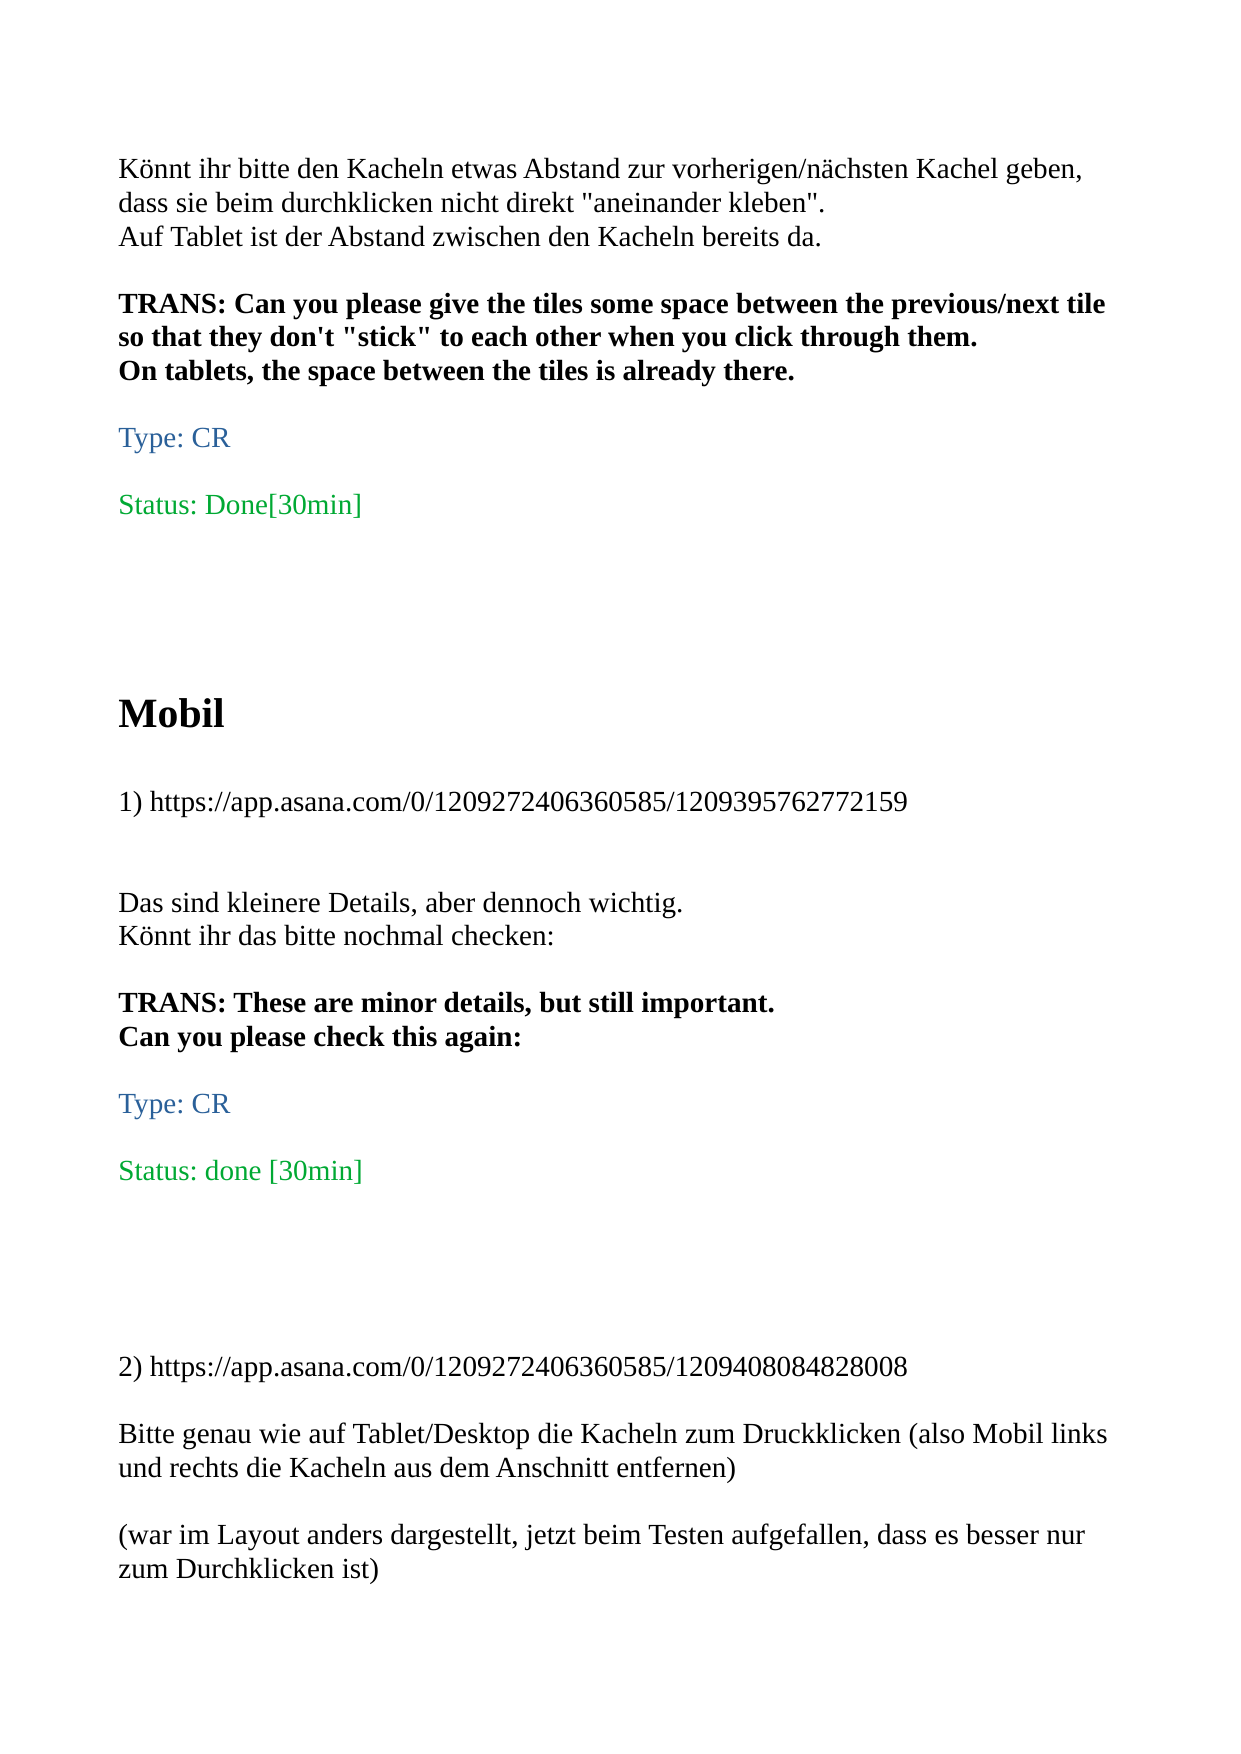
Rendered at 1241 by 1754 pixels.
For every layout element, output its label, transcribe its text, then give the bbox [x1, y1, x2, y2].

text Auf Tablet ist der Abstand zwischen den Kacheln bereits da. [118, 219, 1122, 252]
text Bitte genau wie auf Tablet/Desktop die Kacheln zum Druckklicken (also Mobil links und rechts die Kacheln aus dem Anschnitt entfernen) [118, 1417, 1122, 1484]
text Könnt ihr bitte den Kacheln etwas Abstand zur vorherigen/nächsten Kachel geben, dass sie beim durchklicken nicht direkt "aneinander kleben". [118, 152, 1122, 219]
text Status: Done[30min] [118, 487, 1122, 521]
text Type: CR [118, 1086, 1122, 1119]
text Status: done [30min] [118, 1153, 1122, 1187]
text Könnt ihr das bitte nochmal checken: [118, 918, 1122, 952]
text Can you please check this again: [118, 1019, 1122, 1052]
text Das sind kleinere Details, aber dennoch wichtig. [118, 851, 1122, 918]
text Mobil [118, 688, 1122, 736]
text TRANS: These are minor details, but still important. [118, 985, 1122, 1019]
text TRANS: Can you please give the tiles some space between the previous/next tile so that they don't "stick" to each other when you click through them. [118, 286, 1122, 353]
text (war im Layout anders dargestellt, jetzt beim Testen aufgefallen, dass es besser nur zum Durchklicken ist) [118, 1517, 1122, 1584]
text 2) https://app.asana.com/0/1209272406360585/1209408084828008 [118, 1349, 1122, 1383]
text On tablets, the space between the tiles is already there. [118, 353, 1122, 386]
text Type: CR [118, 420, 1122, 453]
text 1) https://app.asana.com/0/1209272406360585/1209395762772159 [118, 784, 1122, 818]
